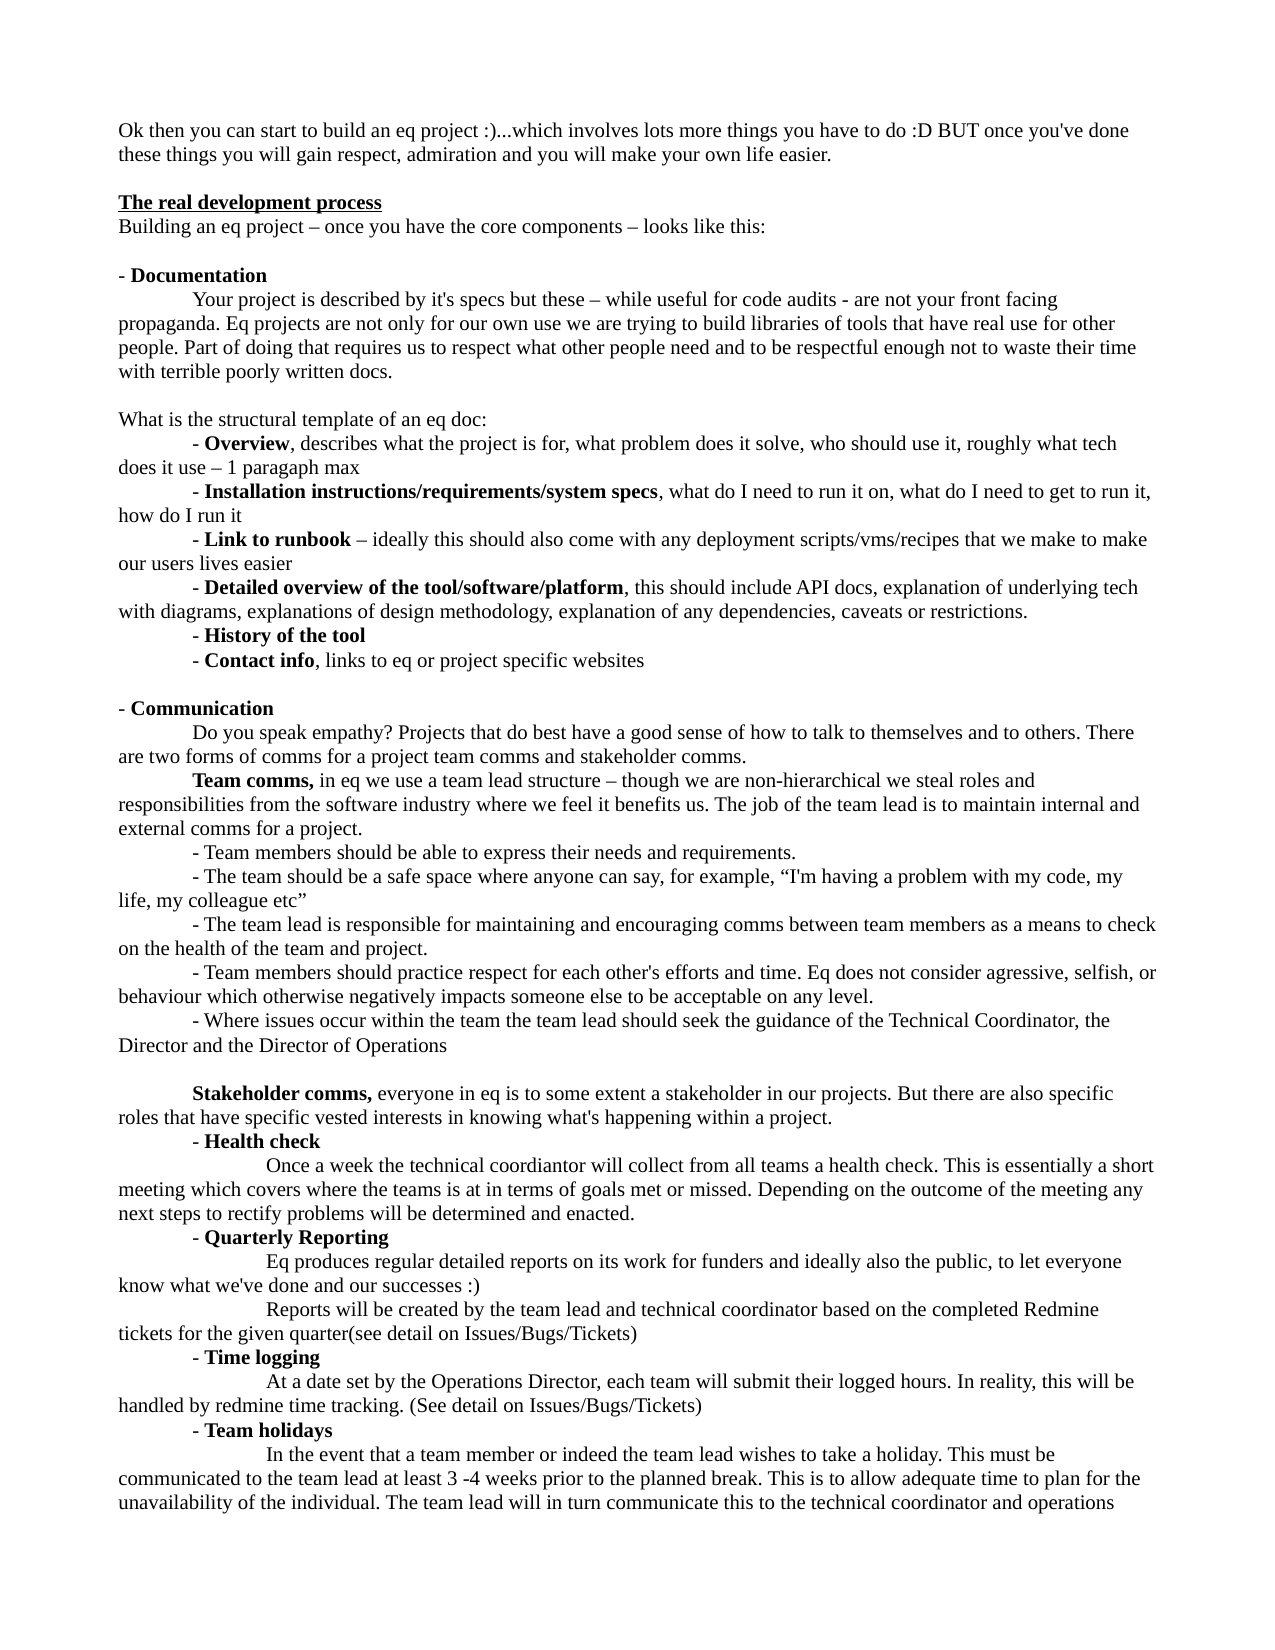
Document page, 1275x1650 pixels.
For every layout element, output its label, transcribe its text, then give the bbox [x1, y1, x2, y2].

text - Communication [118, 696, 1157, 720]
text Do you speak empathy? Projects that do best have a good sense of how to talk to themselves and to others. There are two forms of comms for a project team comms and stakeholder comms. [118, 720, 1157, 768]
text What is the structural template of an eq doc: [118, 407, 1157, 431]
text - Team holidays [118, 1417, 1157, 1442]
text - History of the tool [118, 623, 1157, 647]
text At a date set by the Operations Director, each team will submit their logged hours. In reality, this will be handled by redmine time tracking. (See detail on Issues/Bugs/Tickets) [118, 1369, 1157, 1417]
text Ok then you can start to build an eq project :)...which involves lots more things you have to do :D BUT once you've done these things you will gain respect, admiration and you will make your own life easier. [118, 118, 1157, 166]
text - Where issues occur within the team the team lead should seek the guidance of the Technical Coordinator, the Director and the Director of Operations [118, 1008, 1157, 1057]
text Team comms, in eq we use a team lead structure – though we are non-hierarchical we steal roles and responsibilities from the software industry where we feel it benefits us. The job of the team lead is to maintain internal and external comms for a project. [118, 768, 1157, 840]
text Building an eq project – once you have the core components – looks like this: [118, 214, 1157, 238]
text - The team lead is responsible for maintaining and encouraging comms between team members as a means to check on the health of the team and project. [118, 912, 1157, 960]
text - Health check [118, 1129, 1157, 1153]
text - Detailed overview of the tool/software/platform, this should include API docs, explanation of underlying tech with diagrams, explanations of design methodology, explanation of any dependencies, caveats or restrictions. [118, 575, 1157, 623]
text - Documentation [118, 262, 1157, 287]
text Once a week the technical coordiantor will collect from all teams a health check. This is essentially a short meeting which covers where the teams is at in terms of goals met or missed. Depending on the outcome of the meeting any next steps to rectify problems will be determined and enacted. [118, 1153, 1157, 1225]
text - The team should be a safe space where anyone can say, for example, “I'm having a problem with my code, my life, my colleague etc” [118, 864, 1157, 912]
text - Overview, describes what the project is for, what problem does it solve, who should use it, roughly what tech does it use – 1 paragaph max [118, 431, 1157, 479]
text - Quarterly Reporting [118, 1225, 1157, 1249]
text Your project is described by it's specs but these – while useful for code audits - are not your front facing propaganda. Eq projects are not only for our own use we are trying to build libraries of tools that have real use for other people. Part of doing that requires us to respect what other people need and to be respectful enough not to waste their time with terrible poorly written docs. [118, 287, 1157, 383]
text - Installation instructions/requirements/system specs, what do I need to run it on, what do I need to get to run it, how do I run it [118, 479, 1157, 527]
text The real development process [118, 190, 1157, 214]
text - Team members should be able to express their needs and requirements. [118, 840, 1157, 864]
text - Contact info, links to eq or project specific websites [118, 647, 1157, 672]
text - Link to runbook – ideally this should also come with any deployment scripts/vms/recipes that we make to make our users lives easier [118, 527, 1157, 575]
text In the event that a team member or indeed the team lead wishes to take a holiday. This must be communicated to the team lead at least 3 -4 weeks prior to the planned break. This is to allow adequate time to plan for the unavailability of the individual. The team lead will in turn communicate this to the technical coordinator and operations [118, 1442, 1157, 1514]
text Eq produces regular detailed reports on its work for funders and ideally also the public, to let everyone know what we've done and our successes :) [118, 1249, 1157, 1297]
text - Time logging [118, 1345, 1157, 1369]
text Stakeholder comms, everyone in eq is to some extent a stakeholder in our projects. But there are also specific roles that have specific vested interests in knowing what's happening within a project. [118, 1081, 1157, 1129]
text - Team members should practice respect for each other's efforts and time. Eq does not consider agressive, selfish, or behaviour which otherwise negatively impacts someone else to be acceptable on any level. [118, 960, 1157, 1008]
text Reports will be created by the team lead and technical coordinator based on the completed Redmine tickets for the given quarter(see detail on Issues/Bugs/Tickets) [118, 1297, 1157, 1345]
